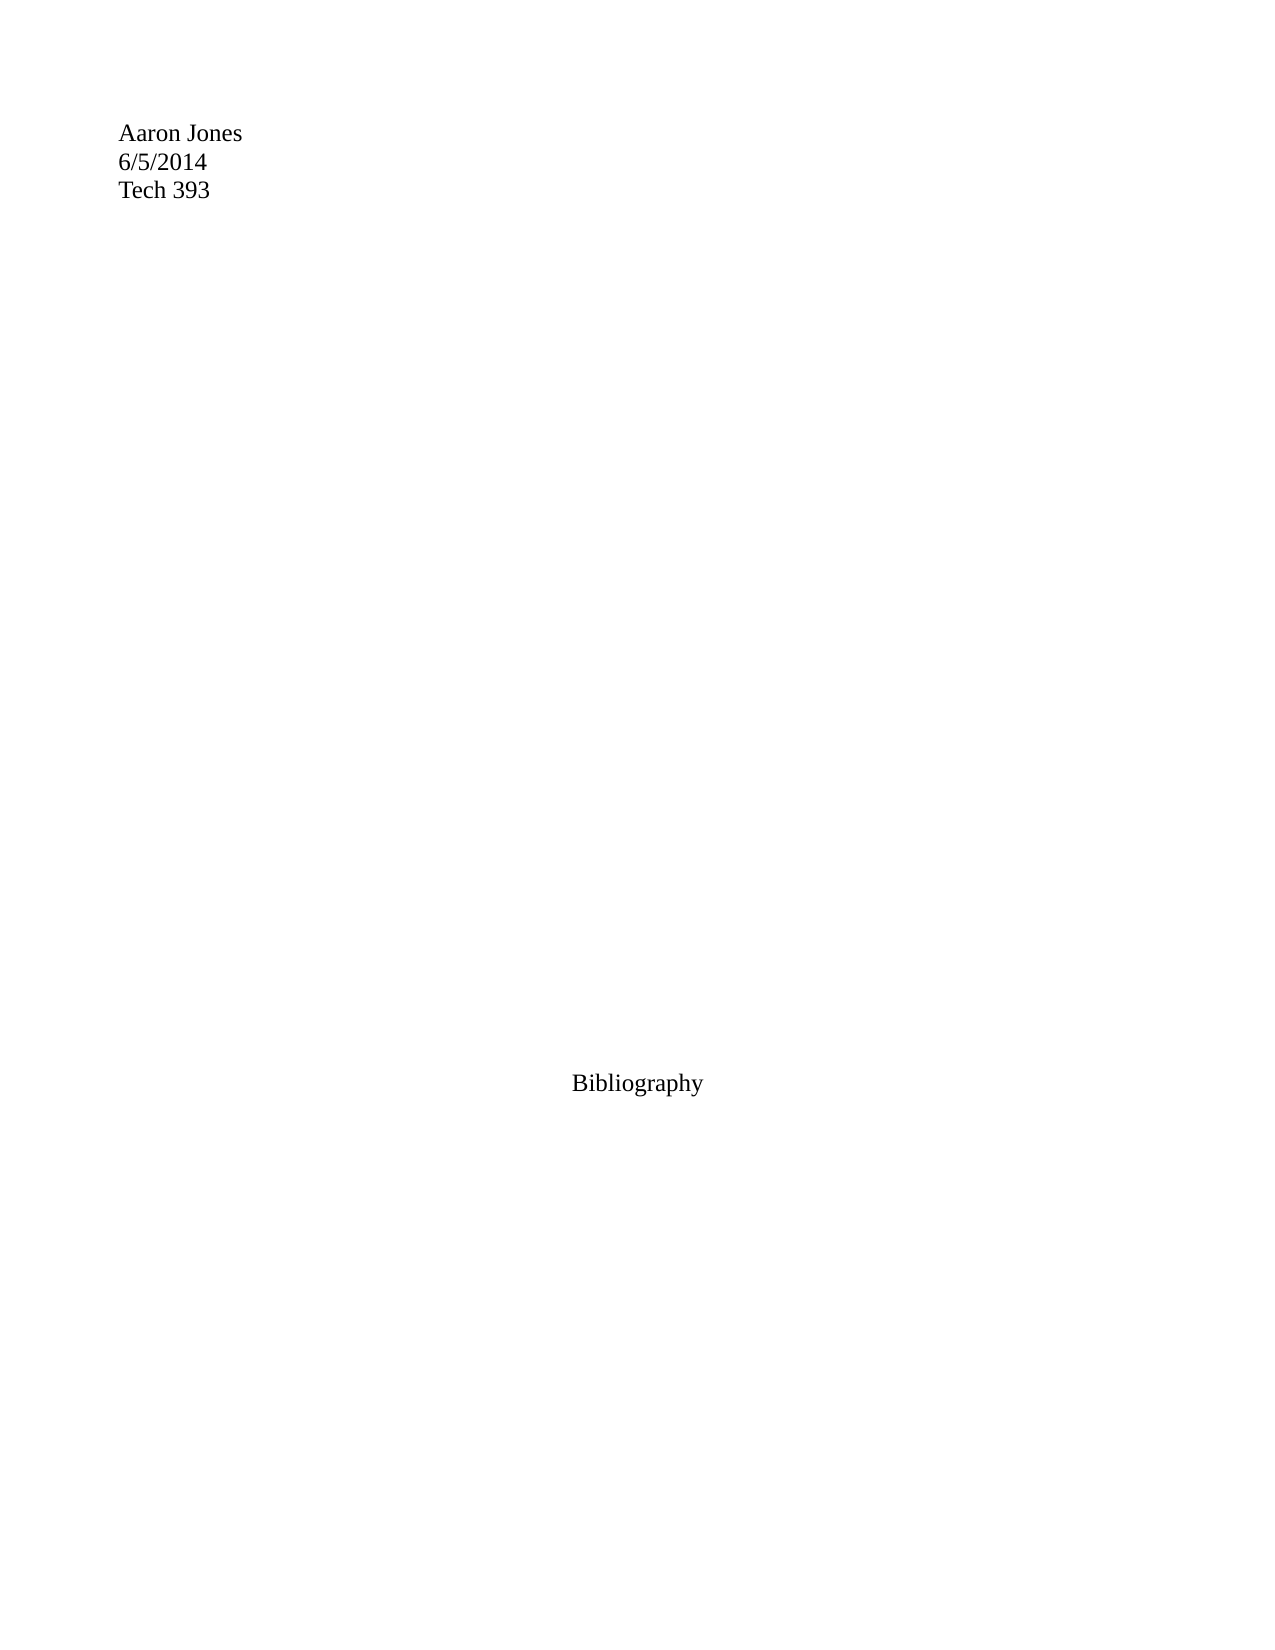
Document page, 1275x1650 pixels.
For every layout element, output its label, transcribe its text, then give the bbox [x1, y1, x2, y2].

text Bibliography [118, 1068, 1157, 1096]
